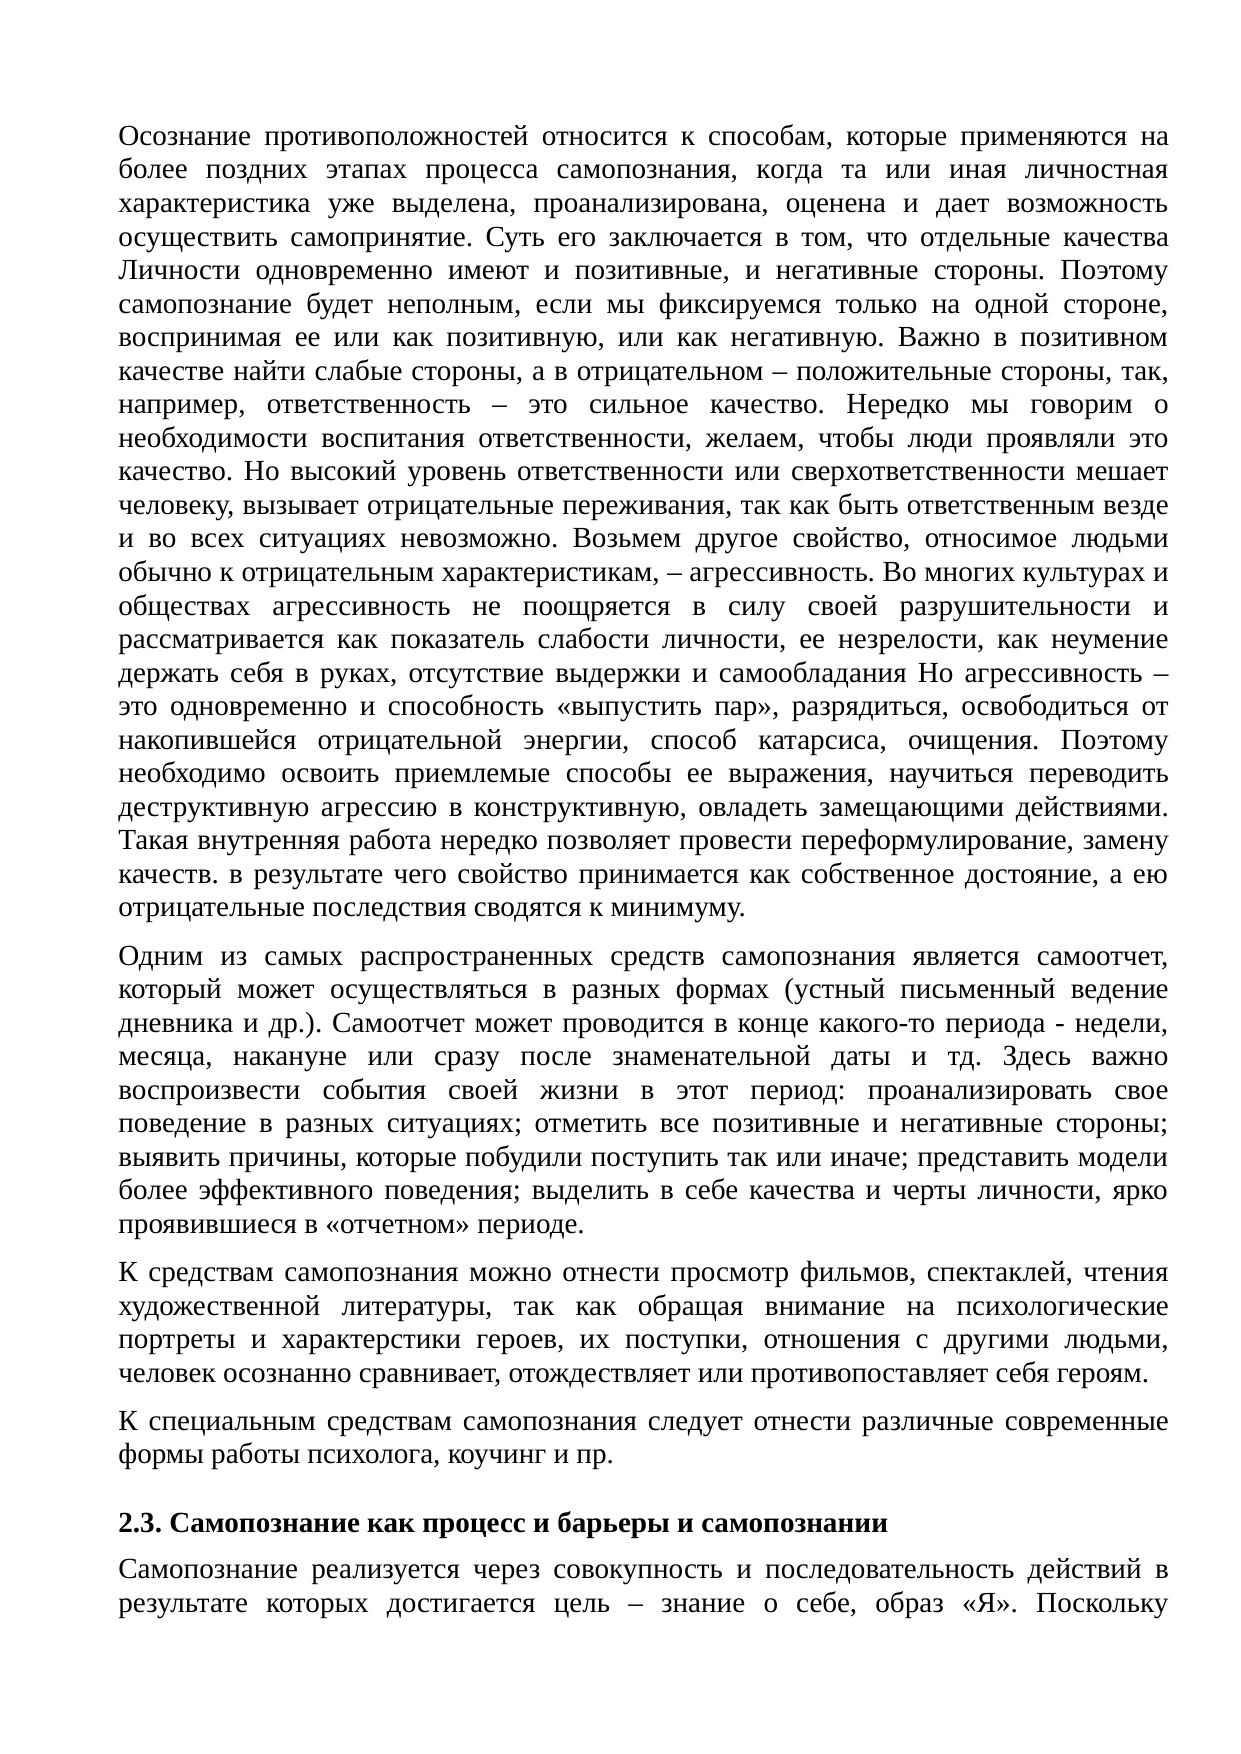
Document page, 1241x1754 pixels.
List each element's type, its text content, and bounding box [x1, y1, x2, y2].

text Осознание противоположностей относится к способам, которые применяются на более поздних этапах процесса самопознания, кoгда тa или иная личностная характеристика уже выделена, проанализирована, оценена и дает возможность осуществить самопринятие. Суть его заключается в том, что отдельные качества Личности одновременно имеют и позитивные, и негативные стороны. Поэтому самопознание будет неполным, если мы фиксируемся только на одной стороне, воспринимая ее или как позитивную, или как негативную. Важно в позитивном качестве найти слабые стороны, а в отрицательном – положительные стороны, так, например, ответственность – это сильное качество. Нередко мы говорим о необходимости воспитания ответственности, желаем, чтобы люди проявляли это качество. Но высокий уровень ответственности или сверхответственности мешает человеку, вызывает отрицательные переживания, так как быть ответственным везде и во всех ситуациях невозможно. Возьмем другое свойство, относимое людьми обычно к отрицательным характеристикам, – агрессивность. Во многих культурах и обществах агрессивность не поощряется в силу своей разрушительности и рассматривается как показатель слабости личности, ее незрелости, как неумение держать себя в руках, отсутствие выдержки и самообладания Но агрессивность – это одновременно и способность «выпустить пар», разрядиться, освободиться от накопившейся отрицательной энергии, способ катарсиса, очищения. Поэтому необходимо освоить приемлемые способы ее выражения, научиться переводить деструктивную агрессию в конструктивную, овладеть замещающими действиями. Такая внутренняя работа нередко позволяет провести переформулирование, замену качеств. в результате чего свойство принимается как собственное достояние, а ею отрицательные последствия сводятся к минимуму. [118, 118, 1170, 923]
text Одним из самых распространенных средств самопознания является самоотчет, который может осуществляться в разных формах (устный письменный ведение дневника и др.). Самоотчет может проводится в конце какого-то периода - недели, месяца, накануне или сразу после знаменательной даты и тд. Здесь важно воспроизвести события своей жизни в этот период: проанализировать свое поведение в разных ситуациях; отметить все позитивные и негативные стороны; выявить причины, которые побудили поступить так или иначе; представить модели более эффективного поведения; выделить в себе качества и черты личности, ярко проявившиеся в «отчетном» периоде. [118, 938, 1170, 1239]
text Самопознание реализуется через совокупность и последовательность действий в результате которых достигается цель – знание о себе, образ «Я». Поскольку [118, 1551, 1170, 1618]
subtitle 2.3. Самопознание как процесс и барьеры и самопознании [118, 1505, 1170, 1539]
text К средствам самопознания можно отнести просмотр фильмов, спектаклей, чтения художественной литературы, так как обращая внимание на психологические портреты и характерстики героев, их поступки, отношения с другими людьми, человек осознанно сравнивает, отождествляет или противопоставляет себя героям. [118, 1254, 1170, 1388]
text К специальным средствам самопознания следует отнести различные современные формы работы психолога, коучинг и пр. [118, 1403, 1170, 1470]
